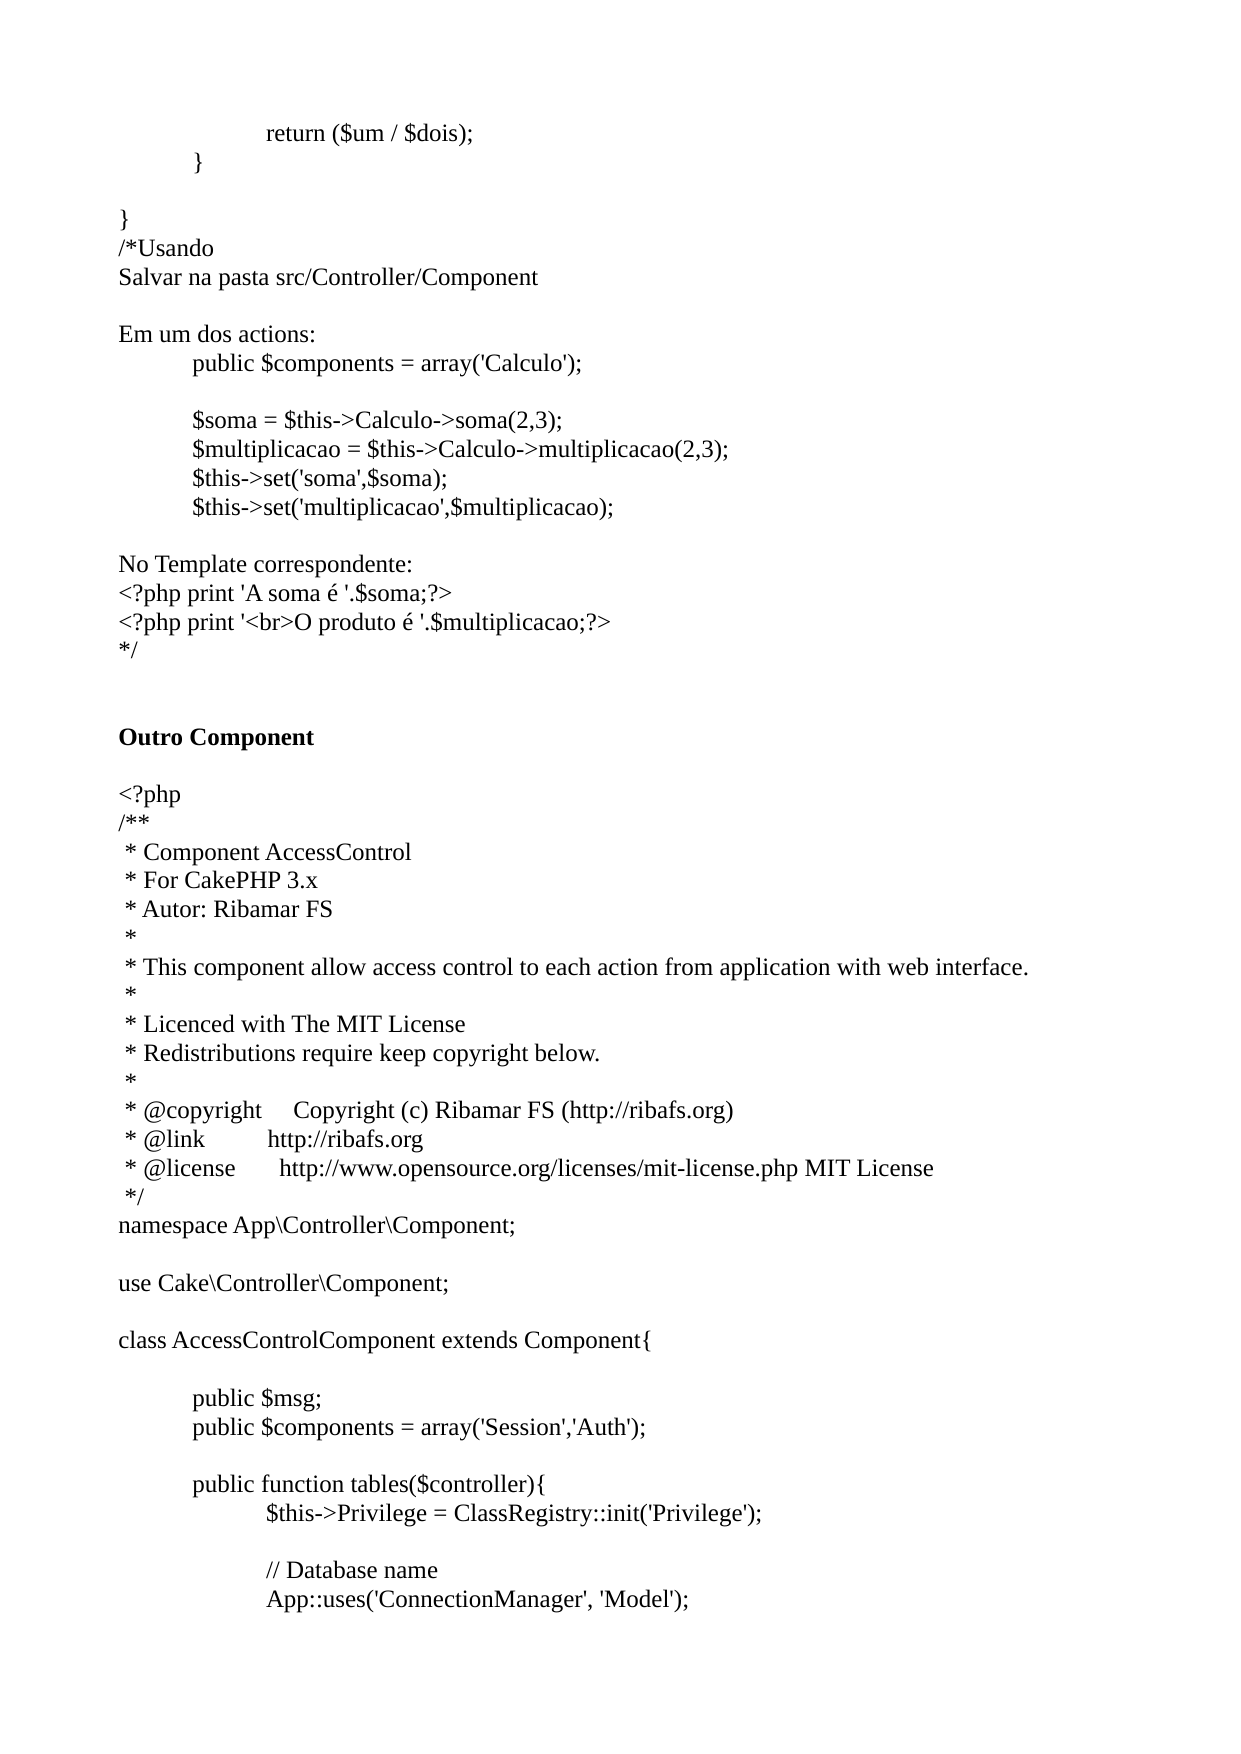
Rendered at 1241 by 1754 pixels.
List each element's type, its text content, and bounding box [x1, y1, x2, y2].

text <?php [118, 779, 1122, 808]
text * @license http://www.opensource.org/licenses/mit-license.php MIT License [118, 1153, 1122, 1182]
text * Component AccessControl [118, 837, 1122, 866]
text use Cake\Controller\Component; [118, 1268, 1122, 1297]
text * [118, 1067, 1122, 1096]
text namespace App\Controller\Component; [118, 1211, 1122, 1239]
text * Licenced with The MIT License [118, 1009, 1122, 1038]
text Salvar na pasta src/Controller/Component [118, 262, 1122, 291]
text * For CakePHP 3.x [118, 866, 1122, 894]
text */ [118, 636, 1122, 664]
text } [118, 147, 1122, 176]
text $this->set('multiplicacao',$multiplicacao); [118, 492, 1122, 521]
text // Database name [118, 1556, 1122, 1584]
text return ($um / $dois); [118, 118, 1122, 147]
text Outro Component [118, 722, 1122, 751]
text class AccessControlComponent extends Component{ [118, 1326, 1122, 1354]
text public $components = array('Session','Auth'); [118, 1412, 1122, 1441]
text <?php print 'A soma é '.$soma;?> [118, 578, 1122, 607]
text $multiplicacao = $this->Calculo->multiplicacao(2,3); [118, 434, 1122, 463]
text } [118, 204, 1122, 233]
text * Redistributions require keep copyright below. [118, 1038, 1122, 1067]
text Em um dos actions: [118, 319, 1122, 348]
text * [118, 981, 1122, 1009]
text * [118, 923, 1122, 952]
text */ [118, 1182, 1122, 1211]
text /** [118, 808, 1122, 837]
text No Template correspondente: [118, 549, 1122, 578]
text * @link http://ribafs.org [118, 1124, 1122, 1153]
text * Autor: Ribamar FS [118, 894, 1122, 923]
text public function tables($controller){ [118, 1469, 1122, 1498]
text $soma = $this->Calculo->soma(2,3); [118, 406, 1122, 434]
text public $components = array('Calculo'); [118, 348, 1122, 377]
text /*Usando [118, 233, 1122, 262]
text App::uses('ConnectionManager', 'Model'); [118, 1584, 1122, 1613]
text public $msg; [118, 1383, 1122, 1412]
text <?php print '<br>O produto é '.$multiplicacao;?> [118, 607, 1122, 636]
text $this->Privilege = ClassRegistry::init('Privilege'); [118, 1498, 1122, 1527]
text * @copyright Copyright (c) Ribamar FS (http://ribafs.org) [118, 1096, 1122, 1124]
text * This component allow access control to each action from application with web interface. [118, 952, 1122, 981]
text $this->set('soma',$soma); [118, 463, 1122, 492]
